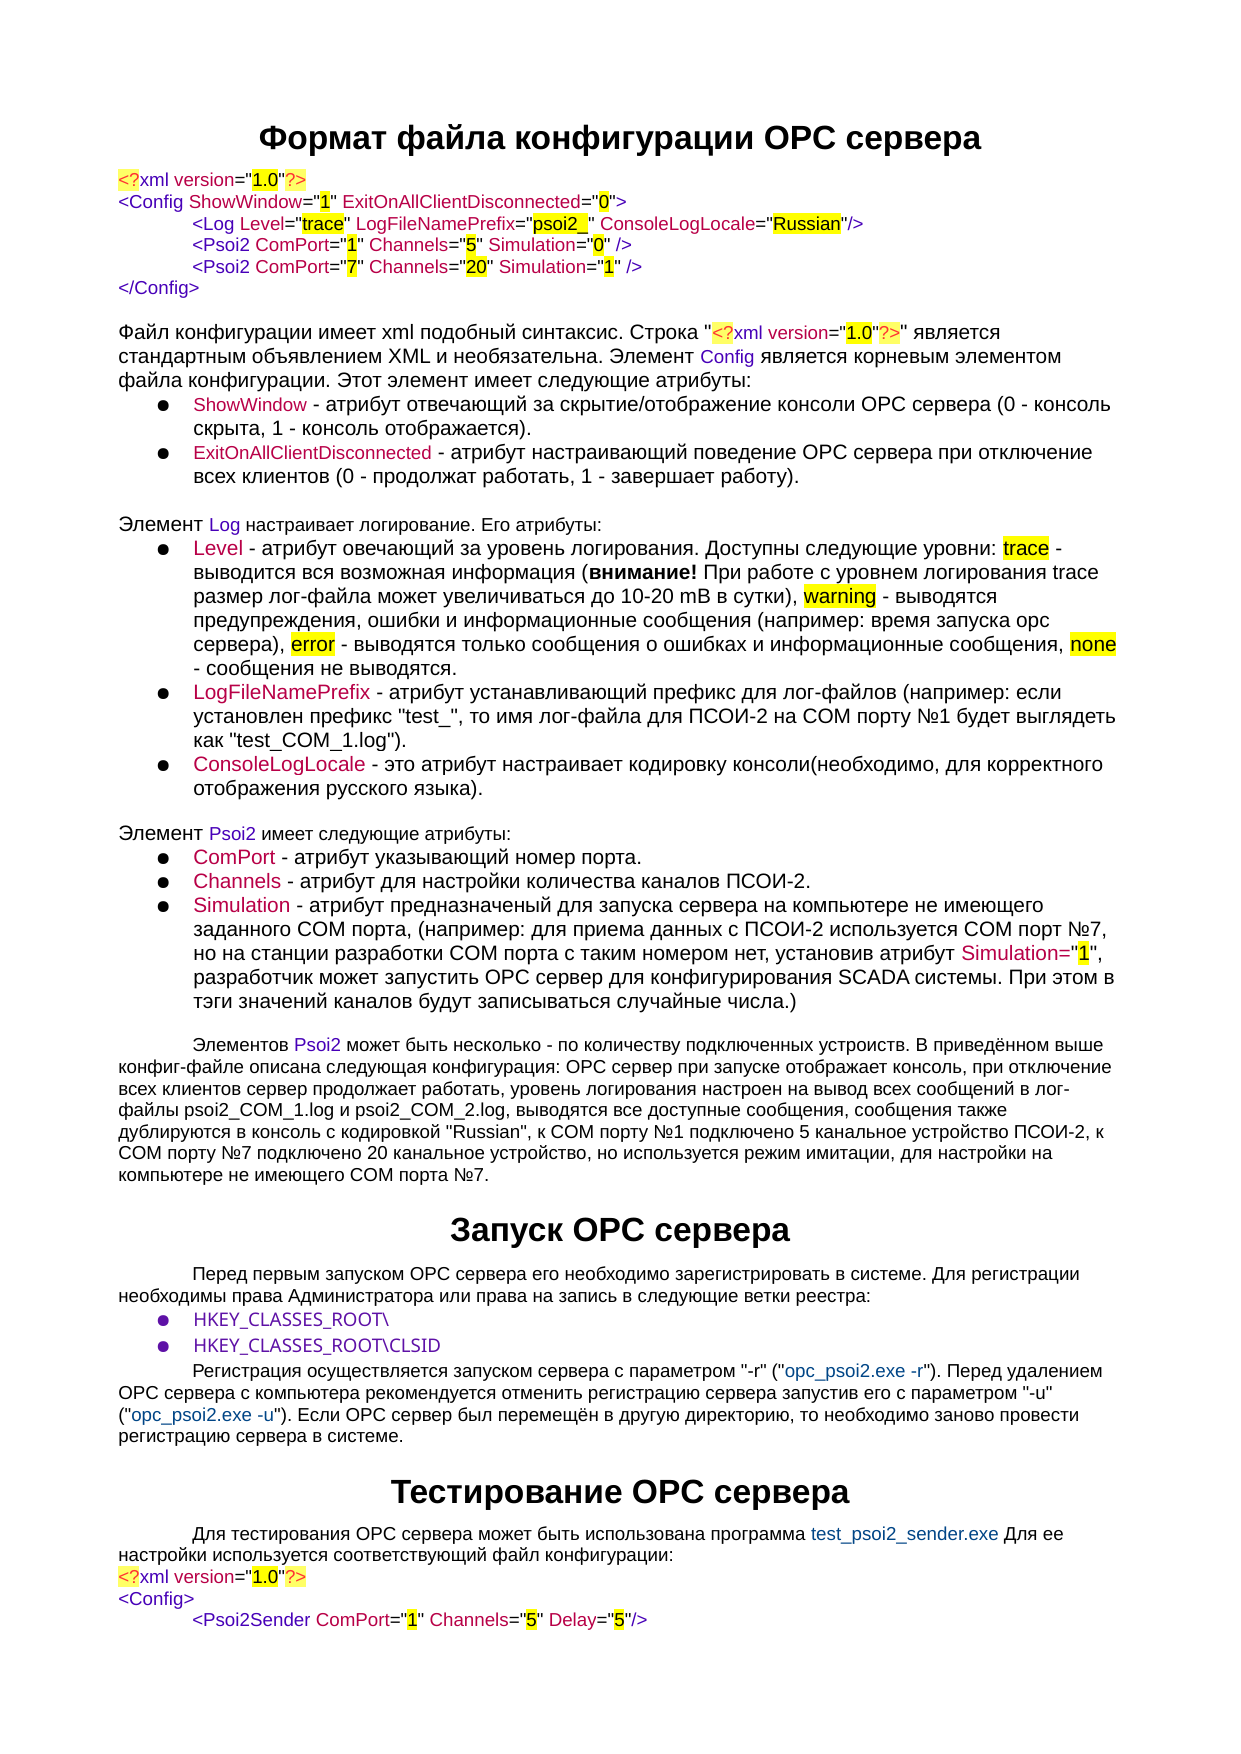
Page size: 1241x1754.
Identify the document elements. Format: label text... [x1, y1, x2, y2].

list Level - атрибут овечающий за уровень логирования. Доступны следующие уровни: trace - выводится вся возможная информация (внимание! При работе с уровнем логирования trace размер лог-файла может увеличиваться до 10-20 mB в сутки), warning - выводятся предупреждения, ошибки и информационные сообщения (например: время запуска opc сервера), error - выводятся только сообщения о ошибках и информационные сообщения, none - сообщения не выводятся. [156, 536, 1122, 679]
list ConsoleLogLocale - это атрибут настраивает кодировку консоли(необходимо, для корректного отображения русского языка). [156, 751, 1122, 799]
text Для тестирования OPC сервера может быть использована программа test_psoi2_sender.exe Для ее настройки используется соответствующий файл конфигурации: [118, 1523, 1122, 1566]
list Channels - атрибут для настройки количества каналов ПСОИ-2. [156, 869, 1122, 893]
list ComPort - атрибут указывающий номер порта. [156, 845, 1122, 869]
text </Config> [118, 277, 1122, 299]
text <Config> [118, 1587, 1122, 1609]
list HKEY_CLASSES_ROOT\ [156, 1307, 1122, 1332]
list Simulation - атрибут предназначеный для запуска сервера на компьютере не имеющего заданного COM порта, (например: для приема данных с ПСОИ-2 используется COM порт №7, но на станции разработки COM порта с таким номером нет, установив атрибут Simulation="1", разработчик может запустить OPC сервер для конфигурирования SCADA системы. При этом в тэги значений каналов будут записываться случайные числа.) [156, 893, 1122, 1013]
text Файл конфигурации имеет xml подобный синтаксис. Cтрока "<?xml version="1.0"?>" является стандартным объявлением XML и необязательна. Элемент Config является корневым элементом файла конфигурации. Этот элемент имеет следующие атрибуты: [118, 320, 1122, 392]
text Регистрация осуществляется запуском сервера с параметром "-r" ("opc_psoi2.exe -r"). Перед удалением OPC сервера с компьютера рекомендуется отменить регистрацию сервера запустив его с параметром "-u" ("opc_psoi2.exe -u"). Если OPC сервер был перемещён в другую директорию, то необходимо заново провести регистрацию сервера в системе. [118, 1358, 1122, 1446]
list HKEY_CLASSES_ROOT\CLSID [156, 1332, 1122, 1358]
subtitle Тестирование OPC сервера [118, 1471, 1122, 1510]
list ExitOnAllClientDisconnected - атрибут настраивающий поведение OPC сервера при отключение всех клиентов (0 - продолжат работать, 1 - завершает работу). [156, 440, 1122, 488]
subtitle Запуск OPC сервера [118, 1210, 1122, 1249]
text Элементов Psoi2 может быть несколько - по количеству подключенных устроиств. В приведённом выше конфиг-файле описана следующая конфигурация: OPC сервер при запуске отображает консоль, при отключение всех клиентов сервер продолжает работать, уровень логирования настроен на вывод всех сообщений в лог-файлы psoi2_COM_1.log и psoi2_COM_2.log, выводятся все доступные сообщения, сообщения также дублируются в консоль с кодировкой "Russian", к COM порту №1 подключено 5 канальное устройство ПСОИ-2, к COM порту №7 подключено 20 канальное устройство, но используется режим имитации, для настройки на компьютере не имеющего COM порта №7. [118, 1034, 1122, 1185]
text Перед первым запуском OPC сервера его необходимо зарегистрировать в системе. Для регистрации необходимы права Администратора или права на запись в следующие ветки реестра: [118, 1261, 1122, 1307]
list ShowWindow - атрибут отвечающий за скрытие/отображение консоли OPC сервера (0 - консоль скрыта, 1 - консоль отображается). [156, 392, 1122, 440]
text <Psoi2 ComPort="7" Channels="20" Simulation="1" /> [118, 256, 1122, 277]
subtitle Формат файла конфигурации OPC сервера [118, 118, 1122, 157]
text <Psoi2 ComPort="1" Channels="5" Simulation="0" /> [118, 234, 1122, 256]
text Элемент Psoi2 имеет следующие атрибуты: [118, 821, 1122, 845]
text <?xml version="1.0"?> [118, 1566, 1122, 1587]
text <?xml version="1.0"?> [118, 169, 1122, 191]
text Элемент Log настраивает логирование. Его атрибуты: [118, 512, 1122, 536]
text <Psoi2Sender ComPort="1" Channels="5" Delay="5"/> [118, 1609, 1122, 1630]
text <Log Level="trace" LogFileNamePrefix="psoi2_" ConsoleLogLocale="Russian"/> [118, 212, 1122, 234]
text <Config ShowWindow="1" ExitOnAllClientDisconnected="0"> [118, 191, 1122, 212]
list LogFileNamePrefix - атрибут устанавливающий префикс для лог-файлов (например: если установлен префикс "test_", то имя лог-файла для ПСОИ-2 на COM порту №1 будет выглядеть как "test_COM_1.log"). [156, 679, 1122, 751]
